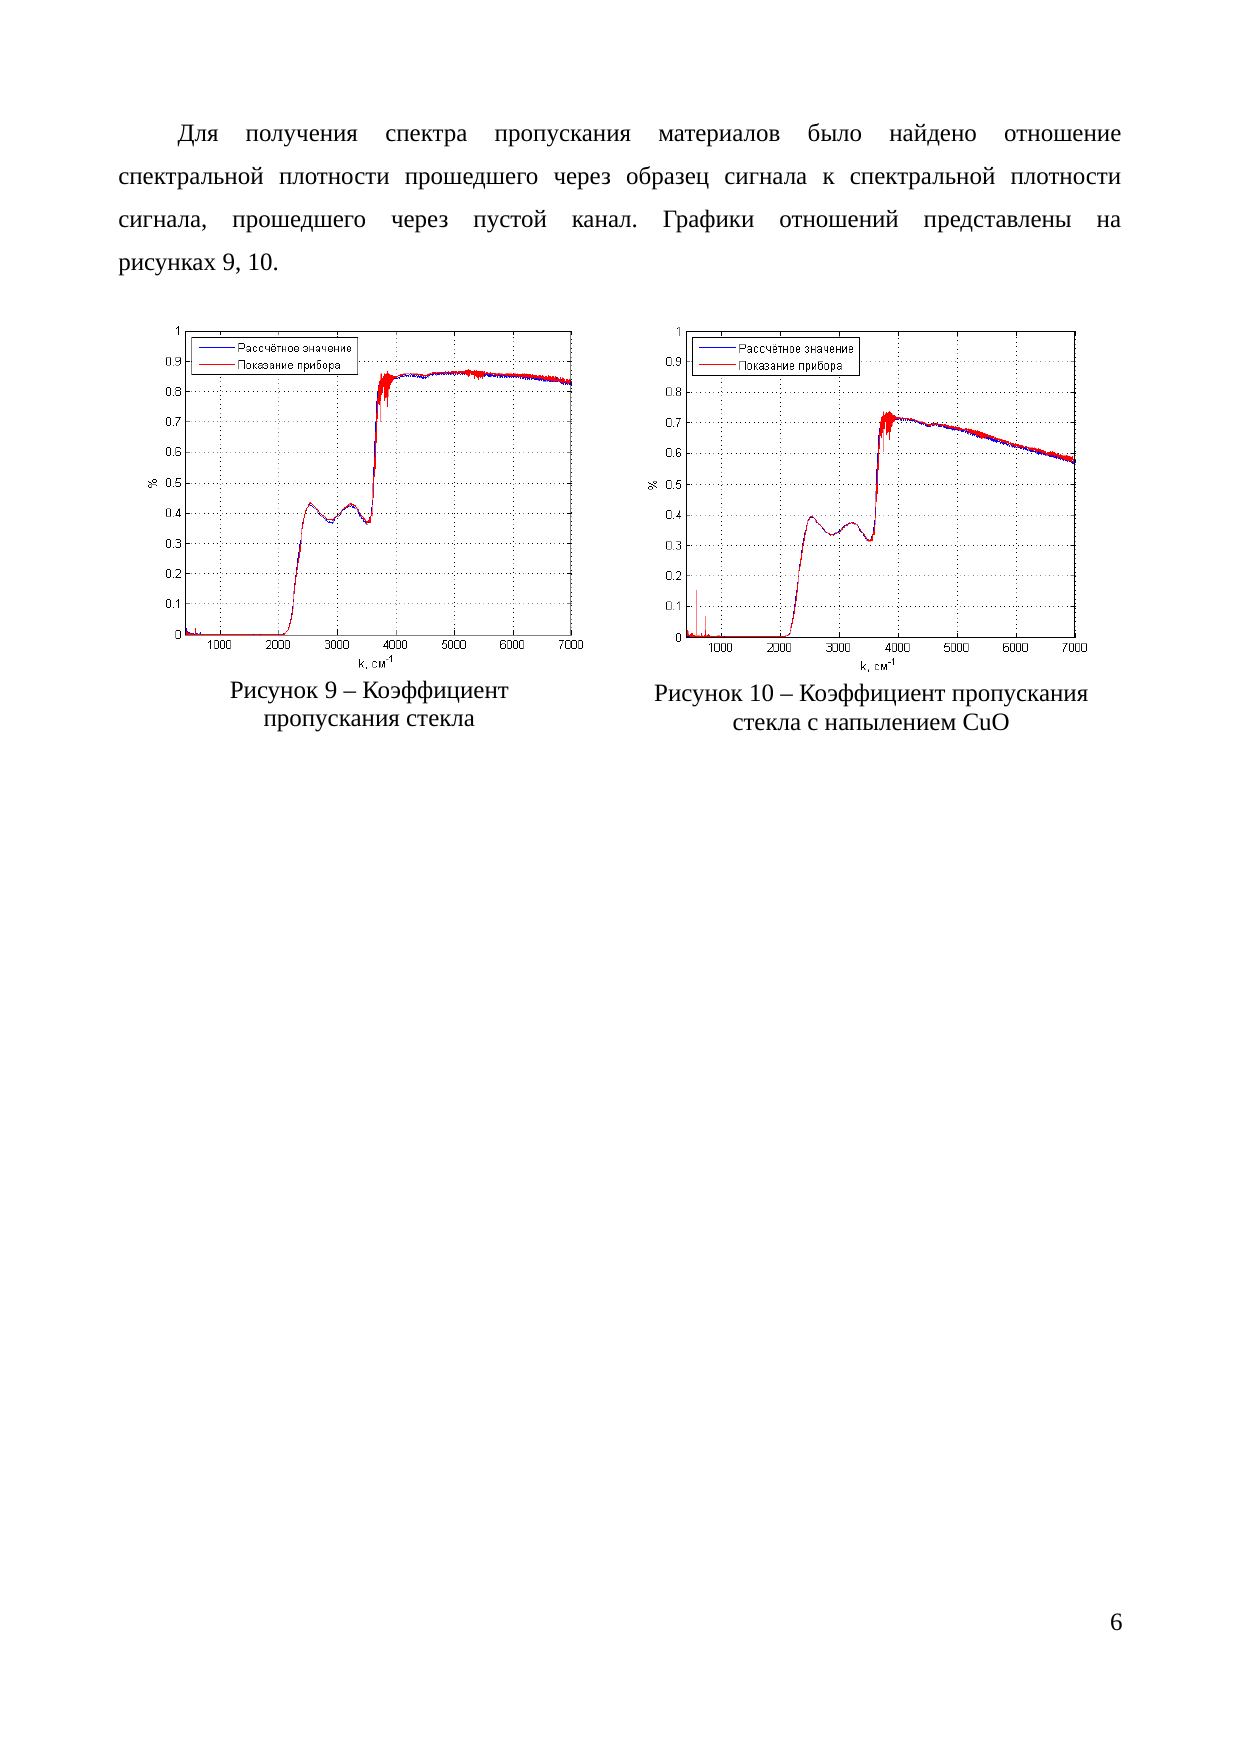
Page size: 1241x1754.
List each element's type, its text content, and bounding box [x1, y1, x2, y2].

table_header Рисунок 10 – Коэффициент пропускания стекла с напылением CuO [620, 678, 1122, 765]
text Для получения спектра пропускания материалов было найдено отношение спектральной плотности прошедшего через образец сигнала к спектральной плотности сигнала, прошедшего через пустой канал. Графики отношений представлены на рисунках 9, 10. [118, 118, 1122, 276]
picture [620, 302, 1122, 678]
table_header Рисунок 9 – Коэффициент пропускания стекла [118, 303, 620, 765]
picture [120, 302, 618, 675]
